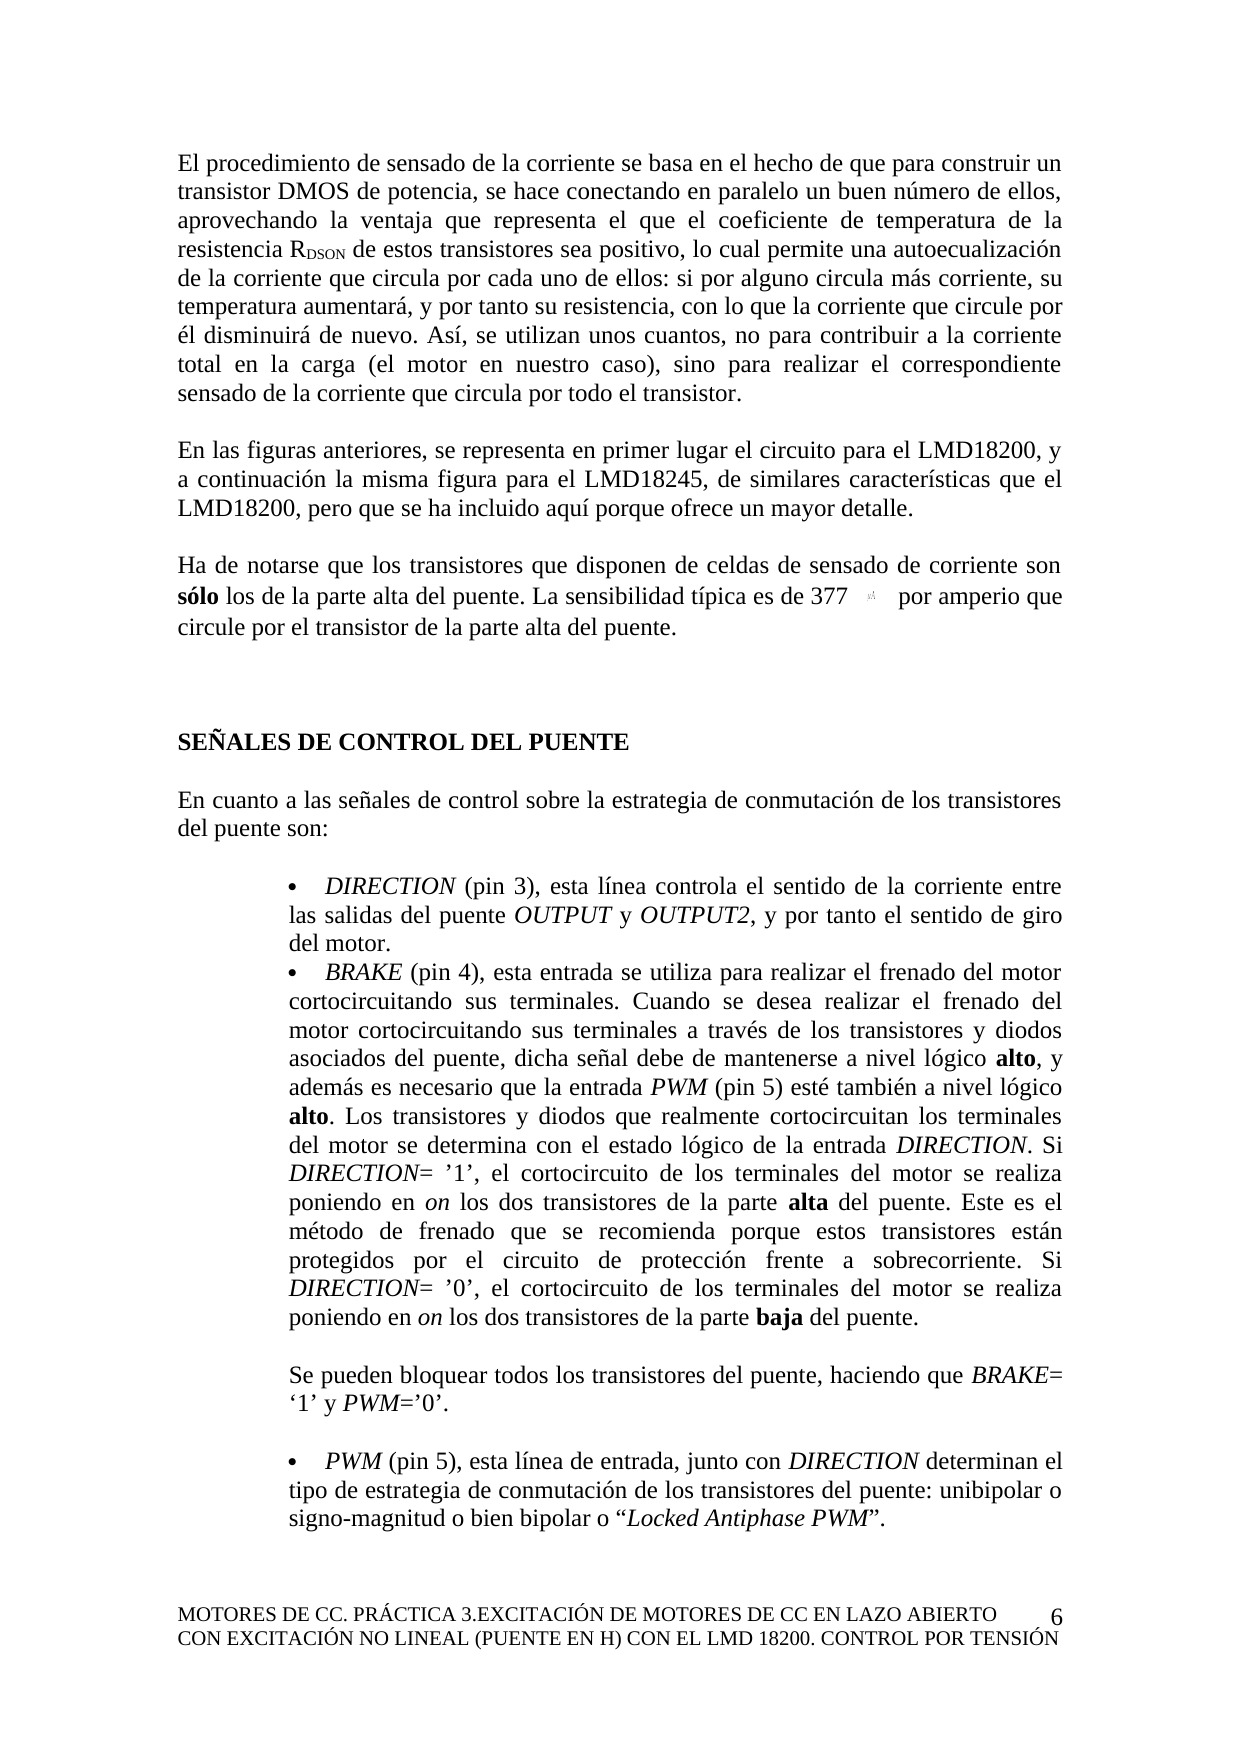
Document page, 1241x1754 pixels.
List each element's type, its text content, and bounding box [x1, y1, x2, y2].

list PWM (pin 5), esta línea de entrada, junto con DIRECTION determinan el tipo de estrategia de conmutación de los transistores del puente: unibipolar o signo-magnitud o bien bipolar o “Locked Antiphase PWM”. [288, 1446, 1063, 1532]
text SEÑALES DE CONTROL DEL PUENTE [177, 727, 1063, 756]
list BRAKE (pin 4), esta entrada se utiliza para realizar el frenado del motor cortocircuitando sus terminales. Cuando se desea realizar el frenado del motor cortocircuitando sus terminales a través de los transistores y diodos asociados del puente, dicha señal debe de mantenerse a nivel lógico alto, y además es necesario que la entrada PWM (pin 5) esté también a nivel lógico alto. Los transistores y diodos que realmente cortocircuitan los terminales del motor se determina con el estado lógico de la entrada DIRECTION. Si DIRECTION= ’1’, el cortocircuito de los terminales del motor se realiza poniendo en on los dos transistores de la parte alta del puente. Este es el método de frenado que se recomienda porque estos transistores están protegidos por el circuito de protección frente a sobrecorriente. Si DIRECTION= ’0’, el cortocircuito de los terminales del motor se realiza poniendo en on los dos transistores de la parte baja del puente. [288, 957, 1063, 1331]
text En las figuras anteriores, se representa en primer lugar el circuito para el LMD18200, y a continuación la misma figura para el LMD18245, de similares características que el LMD18200, pero que se ha incluido aquí porque ofrece un mayor detalle. [177, 435, 1063, 521]
text El procedimiento de sensado de la corriente se basa en el hecho de que para construir un transistor DMOS de potencia, se hace conectando en paralelo un buen número de ellos, aprovechando la ventaja que representa el que el coeficiente de temperatura de la resistencia RDSON de estos transistores sea positivo, lo cual permite una autoecualización de la corriente que circula por cada uno de ellos: si por alguno circula más corriente, su temperatura aumentará, y por tanto su resistencia, con lo que la corriente que circule por él disminuirá de nuevo. Así, se utilizan unos cuantos, no para contribuir a la corriente total en la carga (el motor en nuestro caso), sino para realizar el correspondiente sensado de la corriente que circula por todo el transistor. [177, 148, 1063, 406]
text Se pueden bloquear todos los transistores del puente, haciendo que BRAKE= ‘1’ y PWM=’0’. [288, 1360, 1063, 1417]
list DIRECTION (pin 3), esta línea controla el sentido de la corriente entre las salidas del puente OUTPUT y OUTPUT2, y por tanto el sentido de giro del motor. [288, 871, 1063, 957]
text En cuanto a las señales de control sobre la estrategia de conmutación de los transistores del puente son: [177, 785, 1063, 842]
text Ha de notarse que los transistores que disponen de celdas de sensado de corriente son sólo los de la parte alta del puente. La sensibilidad típica es de 377 por amperio que circule por el transistor de la parte alta del puente. [177, 550, 1063, 641]
